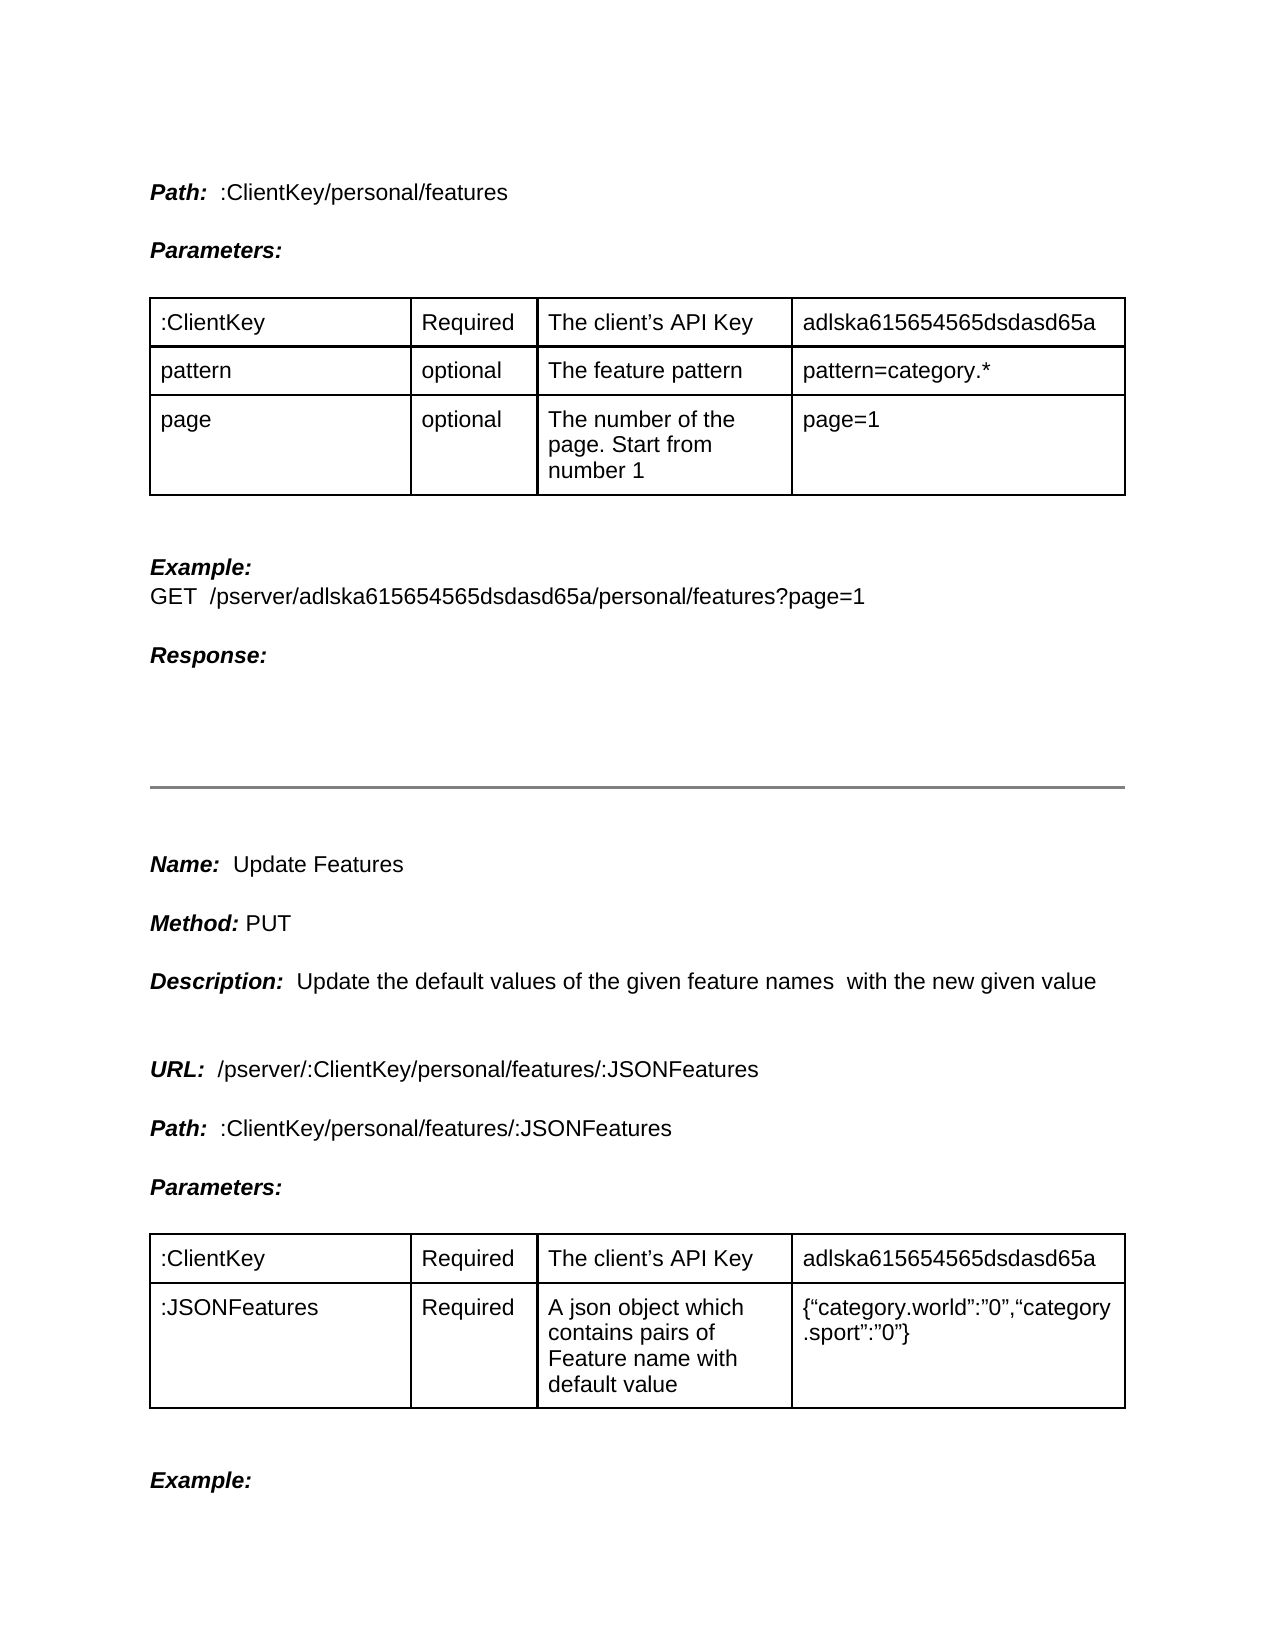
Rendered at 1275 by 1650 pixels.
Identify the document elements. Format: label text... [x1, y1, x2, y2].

table_header adlska615654565dsdasd65a [793, 299, 1124, 345]
text GET /pserver/adlska615654565dsdasd65a/personal/features?page=1 [150, 584, 1125, 609]
table_cell pattern=category.* [793, 348, 1124, 394]
table_cell {“category.world”:”0”,“category.sport”:”0”} [793, 1284, 1124, 1407]
table_cell page=1 [793, 396, 1124, 494]
text Example: [150, 1468, 1125, 1494]
text Path: :ClientKey/personal/features [150, 179, 1125, 205]
table_header :ClientKey [151, 299, 410, 345]
text Example: [150, 554, 1125, 580]
text URL: /pserver/:ClientKey/personal/features/:JSONFeatures [150, 1057, 1125, 1083]
table_cell :JSONFeatures [151, 1284, 410, 1407]
table_cell optional [412, 348, 536, 394]
table_cell The feature pattern [539, 348, 791, 394]
table_cell optional [412, 396, 536, 494]
table_header The client’s API Key [539, 1235, 791, 1282]
table_cell A json object which contains pairs of Feature name with default value [539, 1284, 791, 1407]
table_header :ClientKey [151, 1235, 410, 1282]
text Name: Update Features [150, 851, 1125, 877]
table_cell Required [412, 1284, 536, 1407]
table_header The client’s API Key [539, 299, 791, 345]
text Response: [150, 643, 1125, 668]
text Parameters: [150, 238, 1125, 264]
table_header Required [412, 299, 536, 345]
table_header adlska615654565dsdasd65a [793, 1235, 1124, 1282]
text Method: PUT [150, 910, 1125, 936]
text Parameters: [150, 1174, 1125, 1200]
table_header Required [412, 1235, 536, 1282]
text Description: Update the default values of the given feature names with the new given value [150, 969, 1125, 994]
table_cell The number of the page. Start from number 1 [539, 396, 791, 494]
table_cell pattern [151, 348, 410, 394]
text Path: :ClientKey/personal/features/:JSONFeatures [150, 1116, 1125, 1141]
table_cell page [151, 396, 410, 494]
